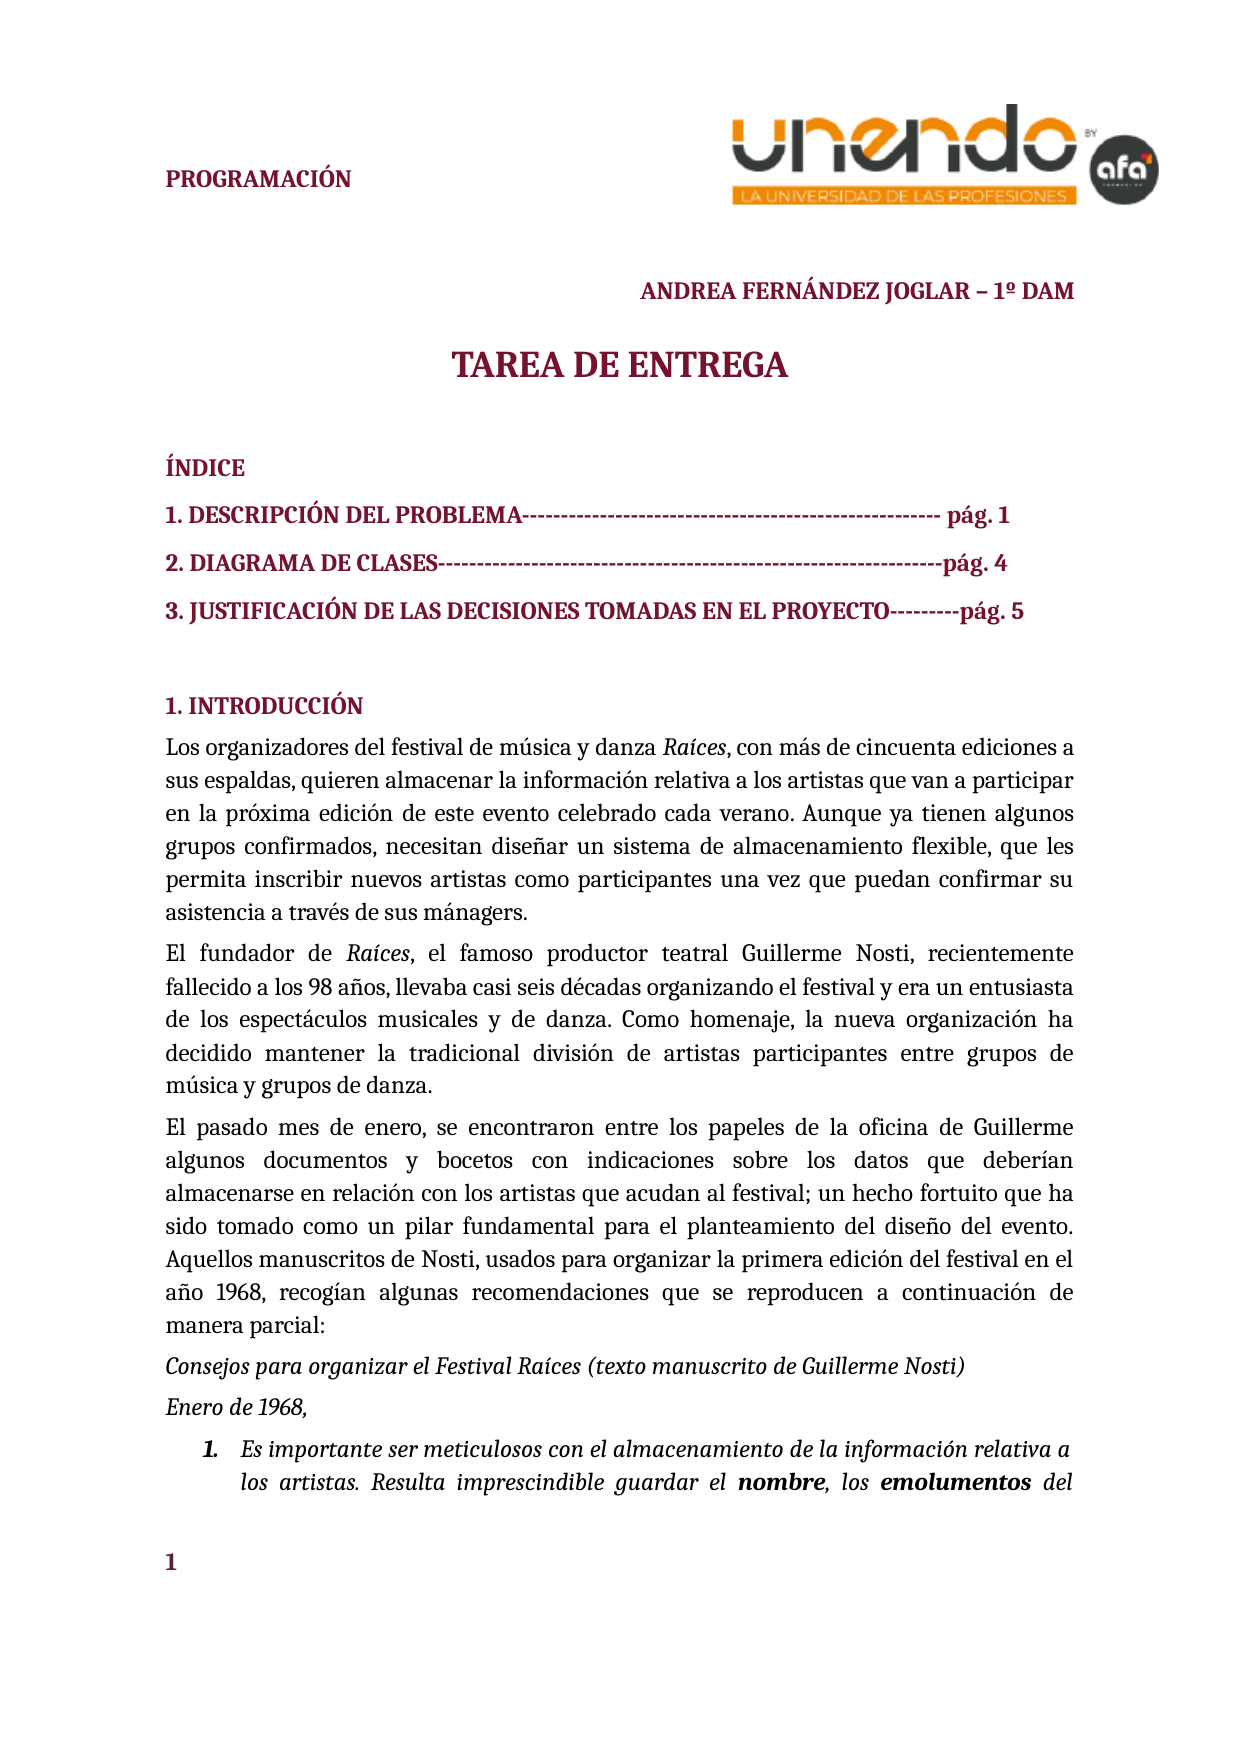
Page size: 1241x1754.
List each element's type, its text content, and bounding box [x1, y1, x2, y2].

text El pasado mes de enero, se encontraron entre los papeles de la oficina de Guillerme algunos documentos y bocetos con indicaciones sobre los datos que deberían almacenarse en relación con los artistas que acudan al festival; un hecho fortuito que ha sido tomado como un pilar fundamental para el planteamiento del diseño del evento. Aquellos manuscritos de Nosti, usados para organizar la primera edición del festival en el año 1968, recogían algunas recomendaciones que se reproducen a continuación de manera parcial: [165, 1113, 1075, 1339]
text 1. INTRODUCCIÓN [165, 692, 1075, 721]
text 1. DESCRIPCIÓN DEL PROBLEMA------------------------------------------------------ pág. 1 [165, 501, 1075, 530]
text 3. JUSTIFICACIÓN DE LAS DECISIONES TOMADAS EN EL PROYECTO---------pág. 5 [165, 597, 1075, 625]
text Consejos para organizar el Festival Raíces (texto manuscrito de Guillerme Nosti) [165, 1352, 1075, 1381]
text ÍNDICE [165, 454, 1075, 482]
text Enero de 1968, [165, 1393, 1075, 1422]
picture [725, 104, 1159, 212]
text 2. DIAGRAMA DE CLASES-----------------------------------------------------------------pág. 4 [165, 549, 1075, 578]
subtitle TAREA DE ENTREGA [165, 343, 1075, 387]
list Es importante ser meticulosos con el almacenamiento de la información relativa a los artistas. Resulta imprescindible guardar el nombre, los emolumentos del [203, 1434, 1075, 1496]
text ANDREA FERNÁNDEZ JOGLAR – 1º DAM [165, 277, 1075, 306]
text El fundador de Raíces, el famoso productor teatral Guillerme Nosti, recientemente fallecido a los 98 años, llevaba casi seis décadas organizando el festival y era un entusiasta de los espectáculos musicales y de danza. Como homenaje, la nueva organización ha decidido mantener la tradicional división de artistas participantes entre grupos de música y grupos de danza. [165, 939, 1075, 1100]
text Los organizadores del festival de música y danza Raíces, con más de cincuenta ediciones a sus espaldas, quieren almacenar la información relativa a los artistas que van a participar en la próxima edición de este evento celebrado cada verano. Aunque ya tienen algunos grupos confirmados, necesitan diseñar un sistema de almacenamiento flexible, que les permita inscribir nuevos artistas como participantes una vez que puedan confirmar su asistencia a través de sus mánagers. [165, 733, 1075, 927]
